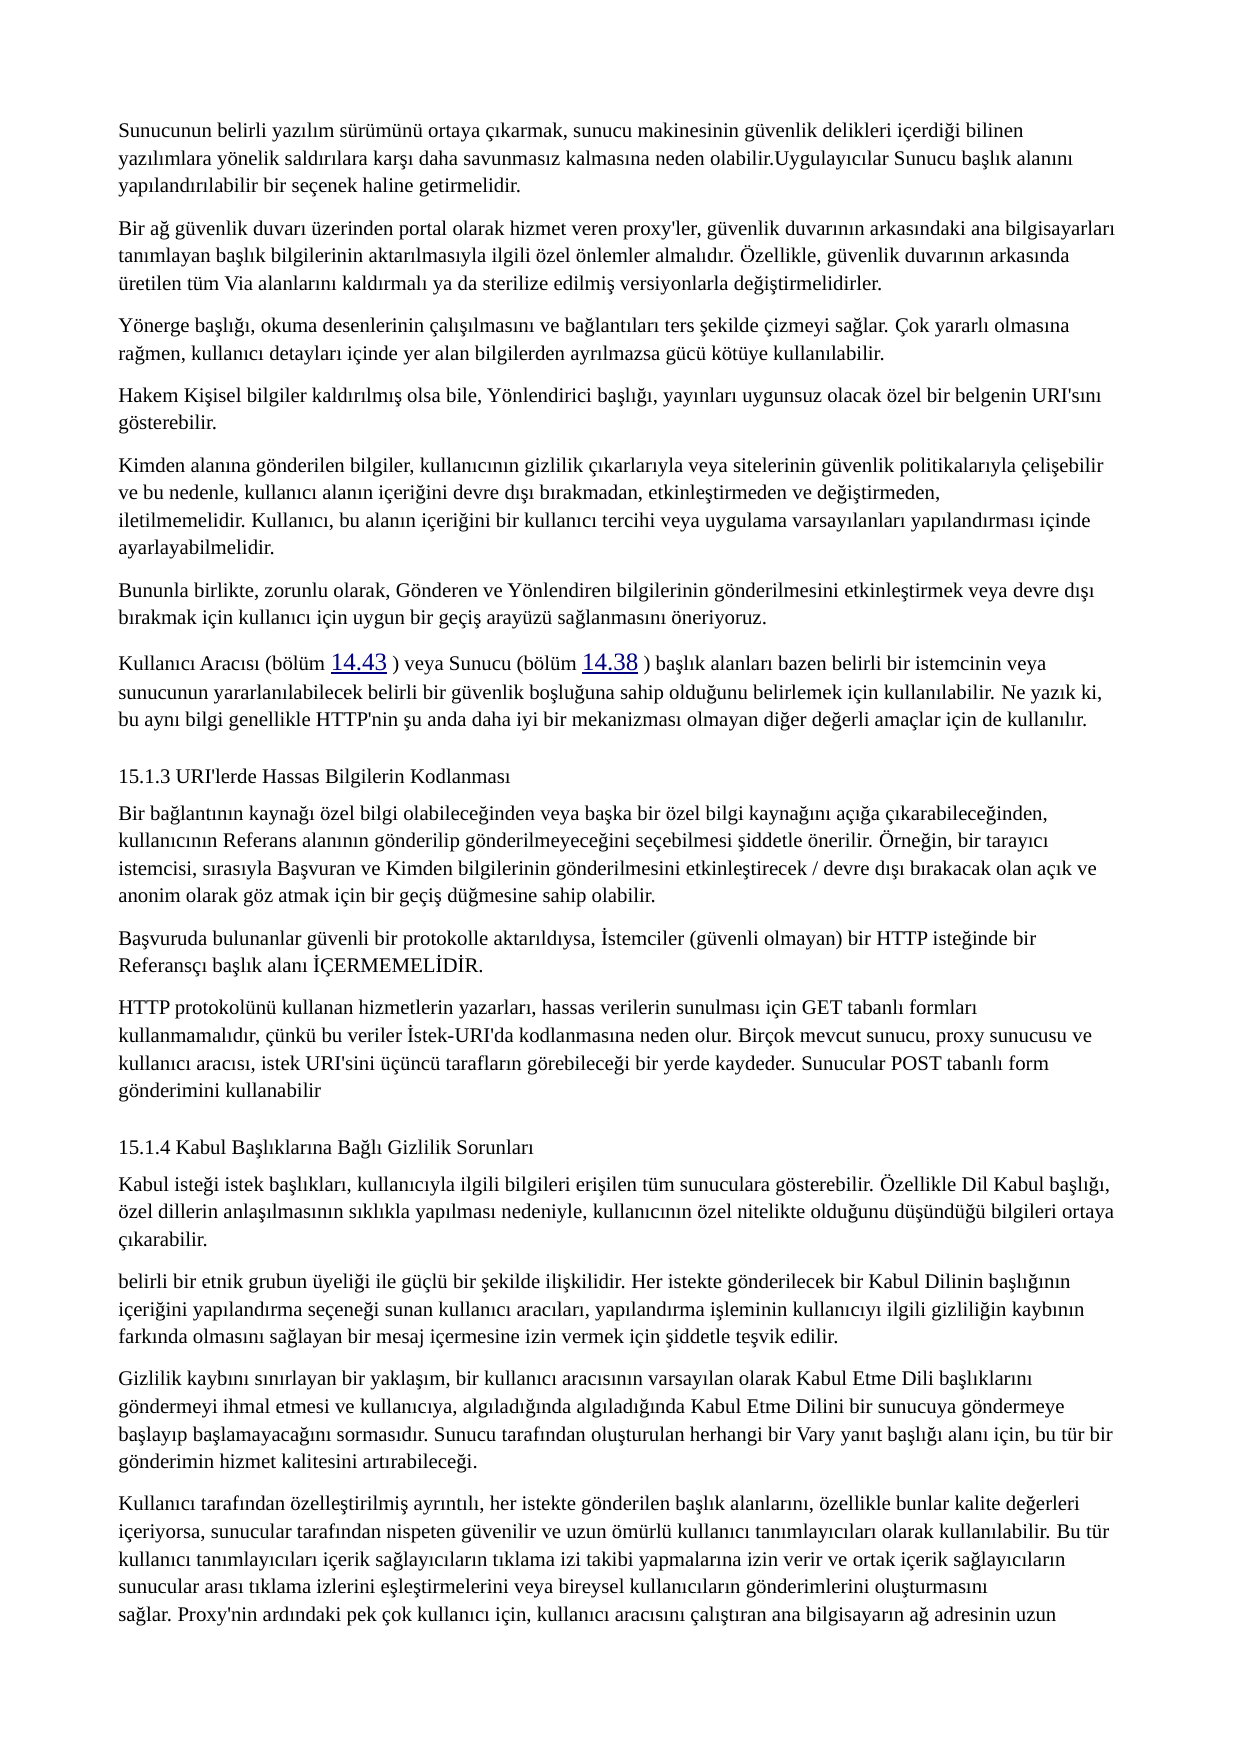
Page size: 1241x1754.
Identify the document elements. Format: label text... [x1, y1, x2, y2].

text Gizlilik kaybını sınırlayan bir yaklaşım, bir kullanıcı aracısının varsayılan olarak Kabul Etme Dili başlıklarını göndermeyi ihmal etmesi ve kullanıcıya, algıladığında algıladığında Kabul Etme Dilini bir sunucuya göndermeye başlayıp başlamayacağını sormasıdır. Sunucu tarafından oluşturulan herhangi bir Vary yanıt başlığı alanı için, bu tür bir gönderimin hizmet kalitesini artırabileceği. [118, 1366, 1122, 1473]
text Kullanıcı Aracısı (bölüm 14.43 ) veya Sunucu (bölüm 14.38 ) başlık alanları bazen belirli bir istemcinin veya sunucunun yararlanılabilecek belirli bir güvenlik boşluğuna sahip olduğunu belirlemek için kullanılabilir. Ne yazık ki, bu aynı bilgi genellikle HTTP'nin şu anda daha iyi bir mekanizması olmayan diğer değerli amaçlar için de kullanılır. [118, 647, 1122, 731]
text Bununla birlikte, zorunlu olarak, Gönderen ve Yönlendiren bilgilerinin gönderilmesini etkinleştirmek veya devre dışı bırakmak için kullanıcı için uygun bir geçiş arayüzü sağlanmasını öneriyoruz. [118, 577, 1122, 629]
text Sunucunun belirli yazılım sürümünü ortaya çıkarmak, sunucu makinesinin güvenlik delikleri içerdiği bilinen yazılımlara yönelik saldırılara karşı daha savunmasız kalmasına neden olabilir.Uygulayıcılar Sunucu başlık alanını yapılandırılabilir bir seçenek haline getirmelidir. [118, 118, 1122, 197]
text belirli bir etnik grubun üyeliği ile güçlü bir şekilde ilişkilidir. Her istekte gönderilecek bir Kabul Dilinin başlığının içeriğini yapılandırma seçeneği sunan kullanıcı aracıları, yapılandırma işleminin kullanıcıyı ilgili gizliliğin kaybının farkında olmasını sağlayan bir mesaj içermesine izin vermek için şiddetle teşvik edilir. [118, 1269, 1122, 1348]
text Başvuruda bulunanlar güvenli bir protokolle aktarıldıysa, İstemciler (güvenli olmayan) bir HTTP isteğinde bir Referansçı başlık alanı İÇERMEMELİDİR. [118, 926, 1122, 977]
text Kimden alanına gönderilen bilgiler, kullanıcının gizlilik çıkarlarıyla veya sitelerinin güvenlik politikalarıyla çelişebilir ve bu nedenle, kullanıcı alanın içeriğini devre dışı bırakmadan, etkinleştirmeden ve değiştirmeden, iletilmemelidir. Kullanıcı, bu alanın içeriğini bir kullanıcı tercihi veya uygulama varsayılanları yapılandırması içinde ayarlayabilmelidir. [118, 452, 1122, 559]
text Kabul isteği istek başlıkları, kullanıcıyla ilgili bilgileri erişilen tüm sunuculara gösterebilir. Özellikle Dil Kabul başlığı, özel dillerin anlaşılmasının sıklıkla yapılması nedeniyle, kullanıcının özel nitelikte olduğunu düşündüğü bilgileri ortaya çıkarabilir. [118, 1171, 1122, 1251]
text Yönerge başlığı, okuma desenlerinin çalışılmasını ve bağlantıları ters şekilde çizmeyi sağlar. Çok yararlı olmasına rağmen, kullanıcı detayları içinde yer alan bilgilerden ayrılmazsa gücü kötüye kullanılabilir. [118, 313, 1122, 364]
subtitle 15.1.4 Kabul Başlıklarına Bağlı Gizlilik Sorunları [118, 1135, 1122, 1159]
text Hakem Kişisel bilgiler kaldırılmış olsa bile, Yönlendirici başlığı, yayınları uygunsuz olacak özel bir belgenin URI'sını gösterebilir. [118, 383, 1122, 434]
text Kullanıcı tarafından özelleştirilmiş ayrıntılı, her istekte gönderilen başlık alanlarını, özellikle bunlar kalite değerleri içeriyorsa, sunucular tarafından nispeten güvenilir ve uzun ömürlü kullanıcı tanımlayıcıları olarak kullanılabilir. Bu tür kullanıcı tanımlayıcıları içerik sağlayıcıların tıklama izi takibi yapmalarına izin verir ve ortak içerik sağlayıcıların sunucular arası tıklama izlerini eşleştirmelerini veya bireysel kullanıcıların gönderimlerini oluşturmasını sağlar. Proxy'nin ardındaki pek çok kullanıcı için, kullanıcı aracısını çalıştıran ana bilgisayarın ağ adresinin uzun [118, 1491, 1122, 1626]
text Bir bağlantının kaynağı özel bilgi olabileceğinden veya başka bir özel bilgi kaynağını açığa çıkarabileceğinden, kullanıcının Referans alanının gönderilip gönderilmeyeceğini seçebilmesi şiddetle önerilir. Örneğin, bir tarayıcı istemcisi, sırasıyla Başvuran ve Kimden bilgilerinin gönderilmesini etkinleştirecek / devre dışı bırakacak olan açık ve anonim olarak göz atmak için bir geçiş düğmesine sahip olabilir. [118, 801, 1122, 907]
text Bir ağ güvenlik duvarı üzerinden portal olarak hizmet veren proxy'ler, güvenlik duvarının arkasındaki ana bilgisayarları tanımlayan başlık bilgilerinin aktarılmasıyla ilgili özel önlemler almalıdır. Özellikle, güvenlik duvarının arkasında üretilen tüm Via alanlarını kaldırmalı ya da sterilize edilmiş versiyonlarla değiştirmelidirler. [118, 216, 1122, 295]
subtitle 15.1.3 URI'lerde Hassas Bilgilerin Kodlanması [118, 764, 1122, 788]
text HTTP protokolünü kullanan hizmetlerin yazarları, hassas verilerin sunulması için GET tabanlı formları kullanmamalıdır, çünkü bu veriler İstek-URI'da kodlanmasına neden olur. Birçok mevcut sunucu, proxy sunucusu ve kullanıcı aracısı, istek URI'sini üçüncü tarafların görebileceği bir yerde kaydeder. Sunucular POST tabanlı form gönderimini kullanabilir [118, 995, 1122, 1102]
